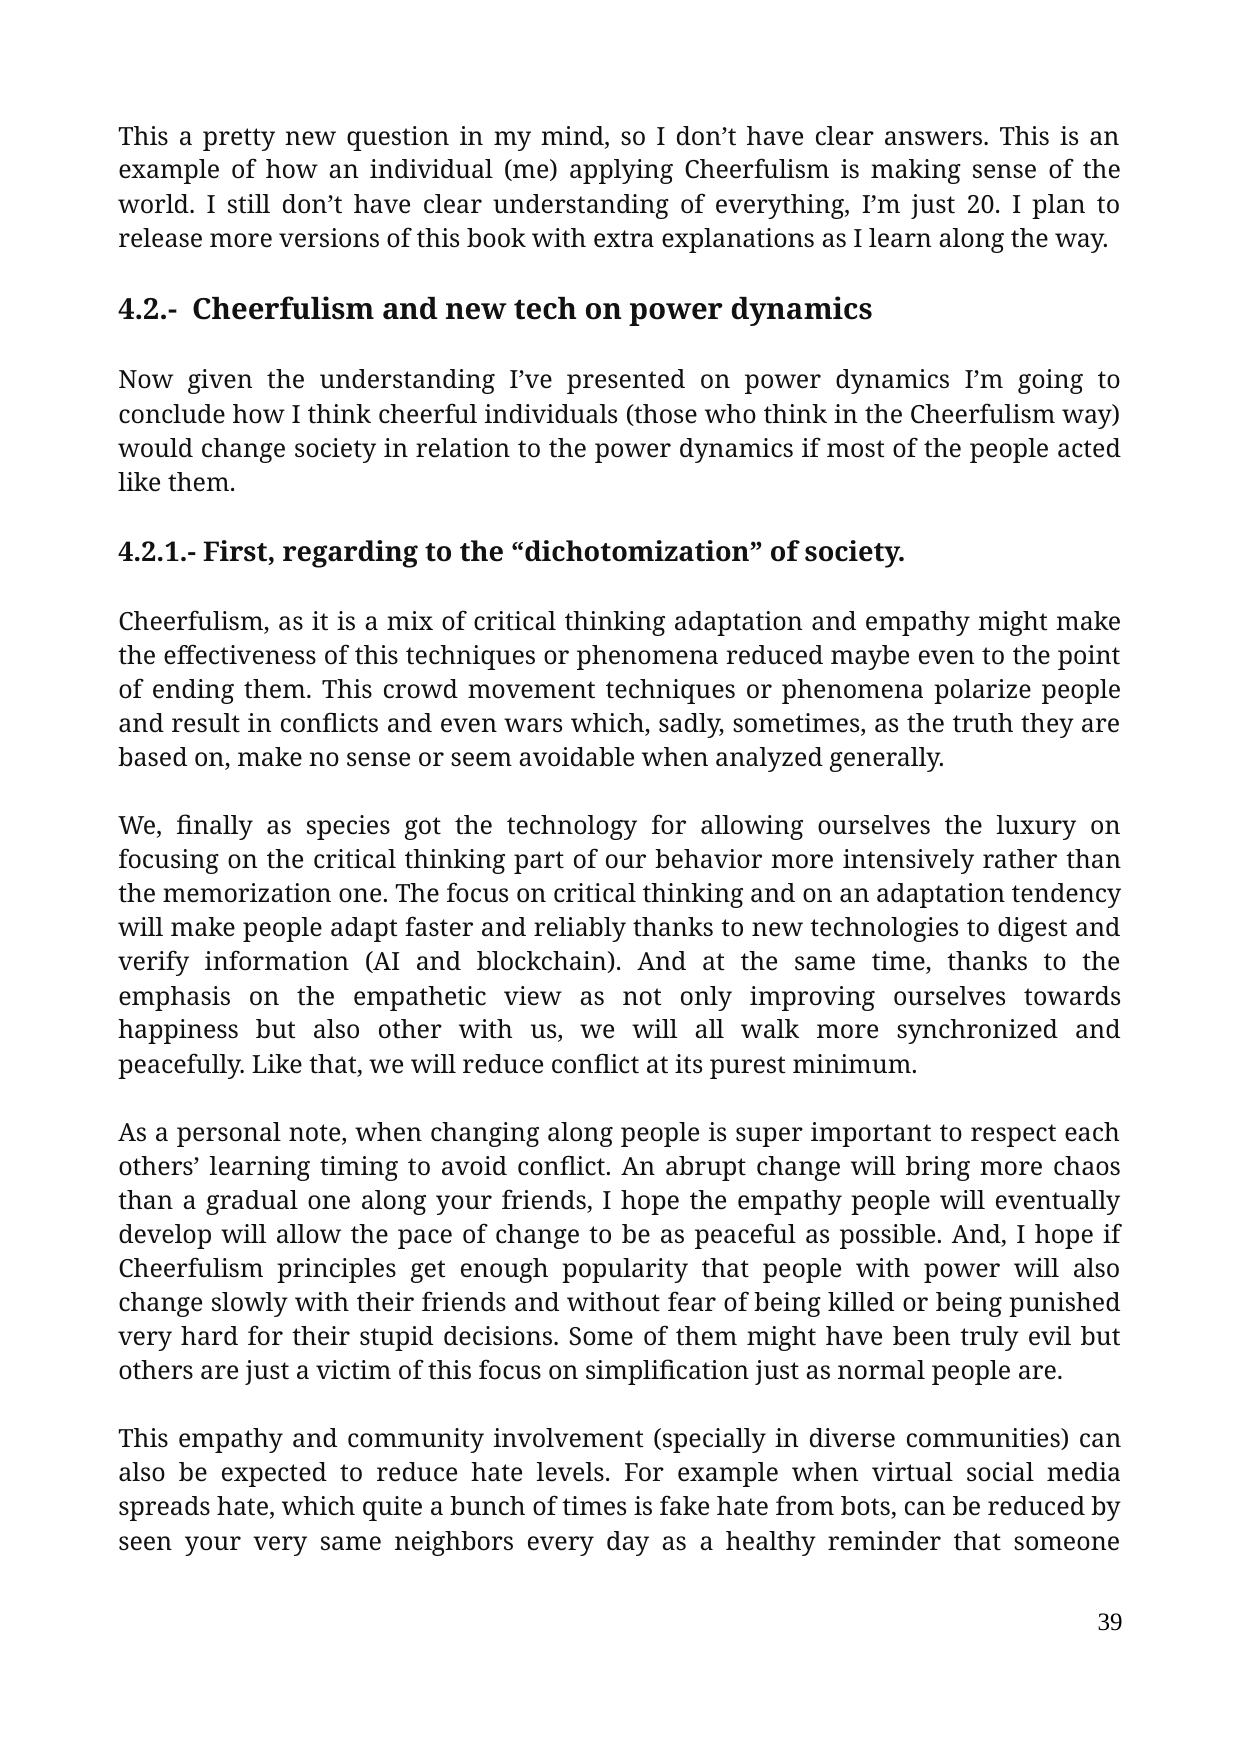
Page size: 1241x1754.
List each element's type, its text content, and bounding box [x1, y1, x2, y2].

text As a personal note, when changing along people is super important to respect each others’ learning timing to avoid conflict. An abrupt change will bring more chaos than a gradual one along your friends, I hope the empathy people will eventually develop will allow the pace of change to be as peaceful as possible. And, I hope if Cheerfulism principles get enough popularity that people with power will also change slowly with their friends and without fear of being killed or being punished very hard for their stupid decisions. Some of them might have been truly evil but others are just a victim of this focus on simplification just as normal people are. [118, 1114, 1122, 1387]
text Now given the understanding I’ve presented on power dynamics I’m going to conclude how I think cheerful individuals (those who think in the Cheerfulism way) would change society in relation to the power dynamics if most of the people acted like them. [118, 362, 1122, 498]
text 4.2.- Cheerfulism and new tech on power dynamics [118, 288, 1122, 328]
text 4.2.1.- First, regarding to the “dichotomization” of society. [118, 532, 1122, 569]
text This a pretty new question in my mind, so I don’t have clear answers. This is an example of how an individual (me) applying Cheerfulism is making sense of the world. I still don’t have clear understanding of everything, I’m just 20. I plan to release more versions of this book with extra explanations as I learn along the way. [118, 118, 1122, 254]
text We, finally as species got the technology for allowing ourselves the luxury on focusing on the critical thinking part of our behavior more intensively rather than the memorization one. The focus on critical thinking and on an adaptation tendency will make people adapt faster and reliably thanks to new technologies to digest and verify information (AI and blockchain). And at the same time, thanks to the emphasis on the empathetic view as not only improving ourselves towards happiness but also other with us, we will all walk more synchronized and peacefully. Like that, we will reduce conflict at its purest minimum. [118, 808, 1122, 1080]
text Cheerfulism, as it is a mix of critical thinking adaptation and empathy might make the effectiveness of this techniques or phenomena reduced maybe even to the point of ending them. This crowd movement techniques or phenomena polarize people and result in conflicts and even wars which, sadly, sometimes, as the truth they are based on, make no sense or seem avoidable when analyzed generally. [118, 603, 1122, 774]
text This empathy and community involvement (specially in diverse communities) can also be expected to reduce hate levels. For example when virtual social media spreads hate, which quite a bunch of times is fake hate from bots, can be reduced by seen your very same neighbors every day as a healthy reminder that someone [118, 1421, 1122, 1557]
